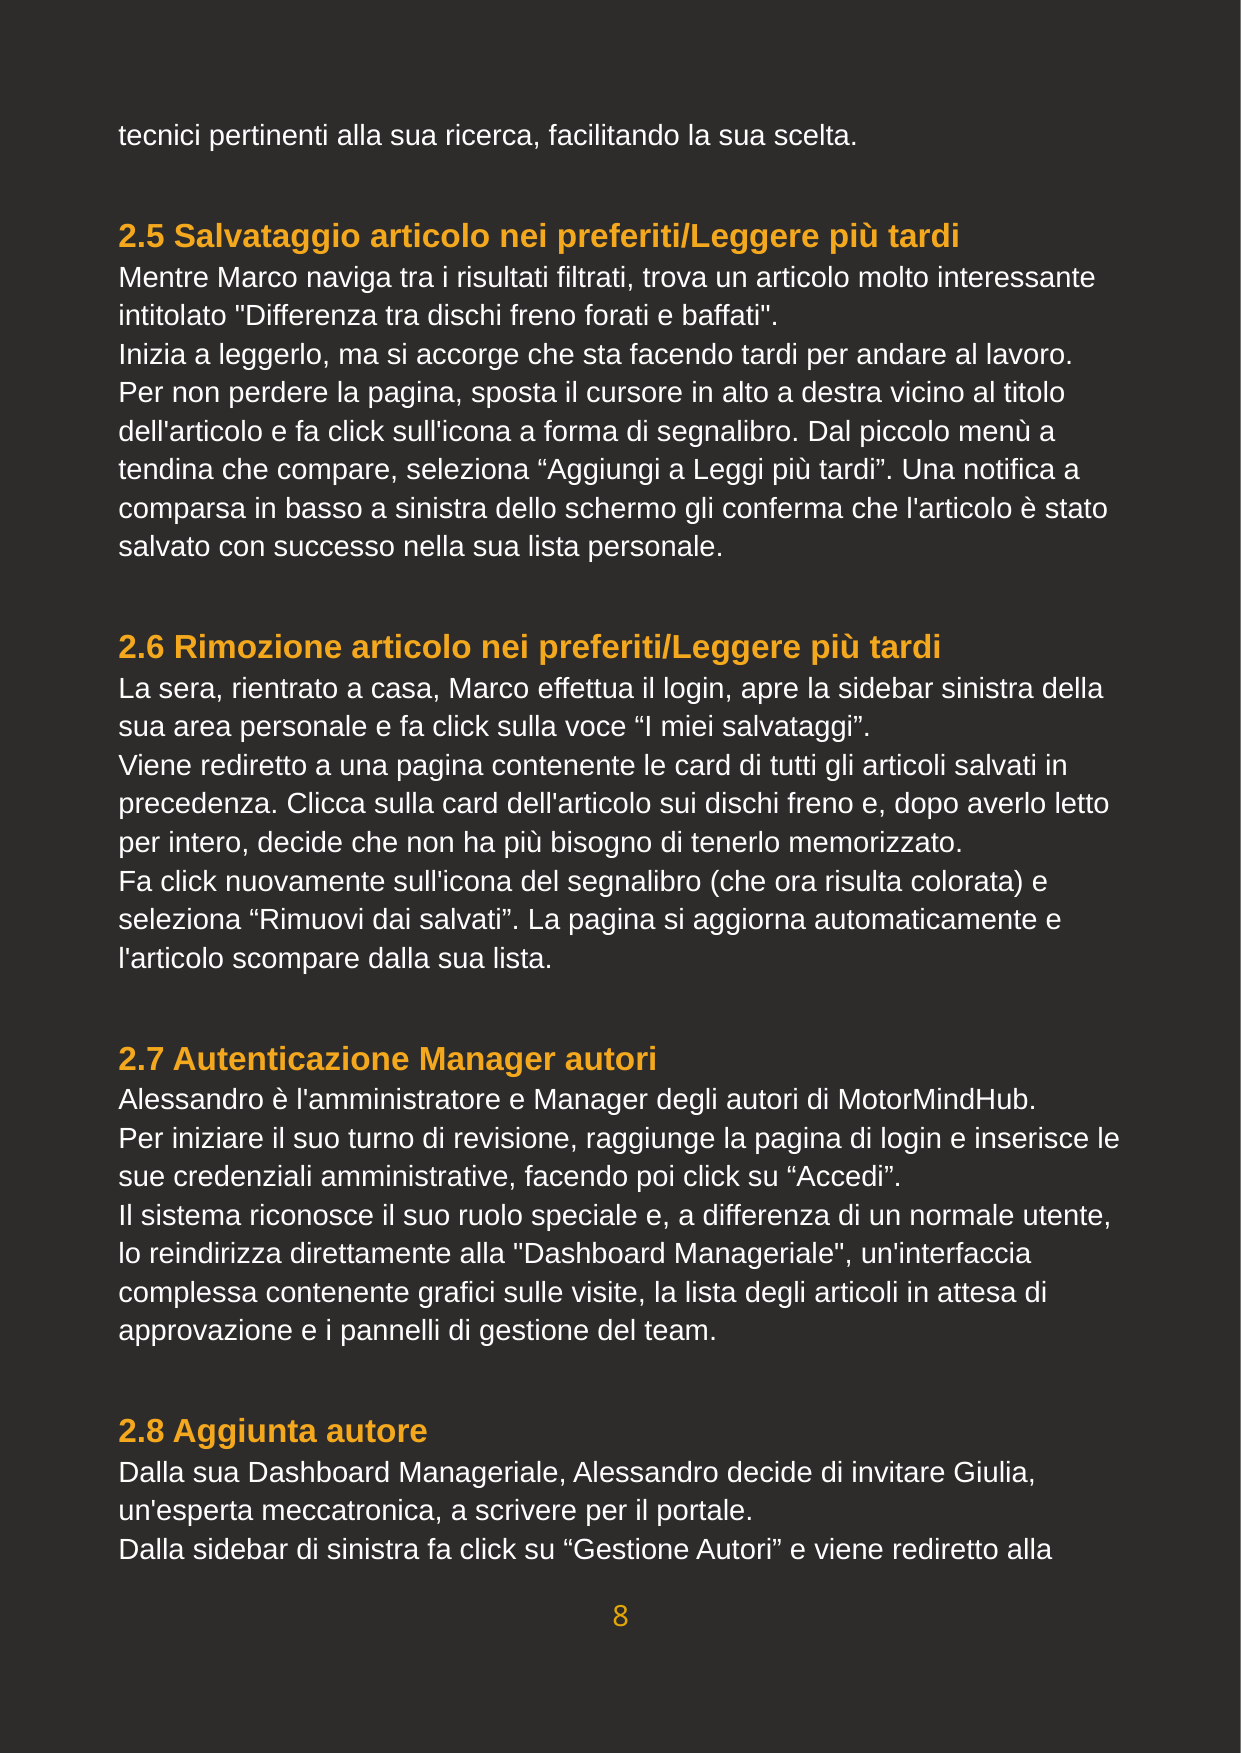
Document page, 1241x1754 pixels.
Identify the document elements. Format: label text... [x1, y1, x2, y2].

text tecnici pertinenti alla sua ricerca, facilitando la sua scelta. [118, 118, 1122, 196]
text 2.6 Rimozione articolo nei preferiti/Leggere più tardi La sera, rientrato a casa, Marco effettua il login, apre la sidebar sinistra della sua area personale e fa click sulla voce “I miei salvataggi”. Viene rediretto a una pagina contenente le card di tutti gli articoli salvati in precedenza. Clicca sulla card dell'articolo sui dischi freno e, dopo averlo letto per intero, decide che non ha più bisogno di tenerlo memorizzato. Fa click nuovamente sull'icona del segnalibro (che ora risulta colorata) e seleziona “Rimuovi dai salvati”. La pagina si aggiorna automaticamente e l'articolo scompare dalla sua lista. [118, 627, 1122, 1018]
text 2.7 Autenticazione Manager autori Alessandro è l'amministratore e Manager degli autori di MotorMindHub. Per iniziare il suo turno di revisione, raggiunge la pagina di login e inserisce le sue credenziali amministrative, facendo poi click su “Accedi”. Il sistema riconosce il suo ruolo speciale e, a differenza di un normale utente, lo reindirizza direttamente alla "Dashboard Manageriale", un'interfaccia complessa contenente grafici sulle visite, la lista degli articoli in attesa di approvazione e i pannelli di gestione del team. [118, 1039, 1122, 1391]
text 2.8 Aggiunta autore Dalla sua Dashboard Manageriale, Alessandro decide di invitare Giulia, un'esperta meccatronica, a scrivere per il portale. Dalla sidebar di sinistra fa click su “Gestione Autori” e viene rediretto alla [118, 1411, 1122, 1565]
text 2.5 Salvataggio articolo nei preferiti/Leggere più tardi Mentre Marco naviga tra i risultati filtrati, trova un articolo molto interessante intitolato "Differenza tra dischi freno forati e baffati". Inizia a leggerlo, ma si accorge che sta facendo tardi per andare al lavoro. Per non perdere la pagina, sposta il cursore in alto a destra vicino al titolo dell'articolo e fa click sull'icona a forma di segnalibro. Dal piccolo menù a tendina che compare, seleziona “Aggiungi a Leggi più tardi”. Una notifica a comparsa in basso a sinistra dello schermo gli conferma che l'articolo è stato salvato con successo nella sua lista personale. [118, 216, 1122, 607]
